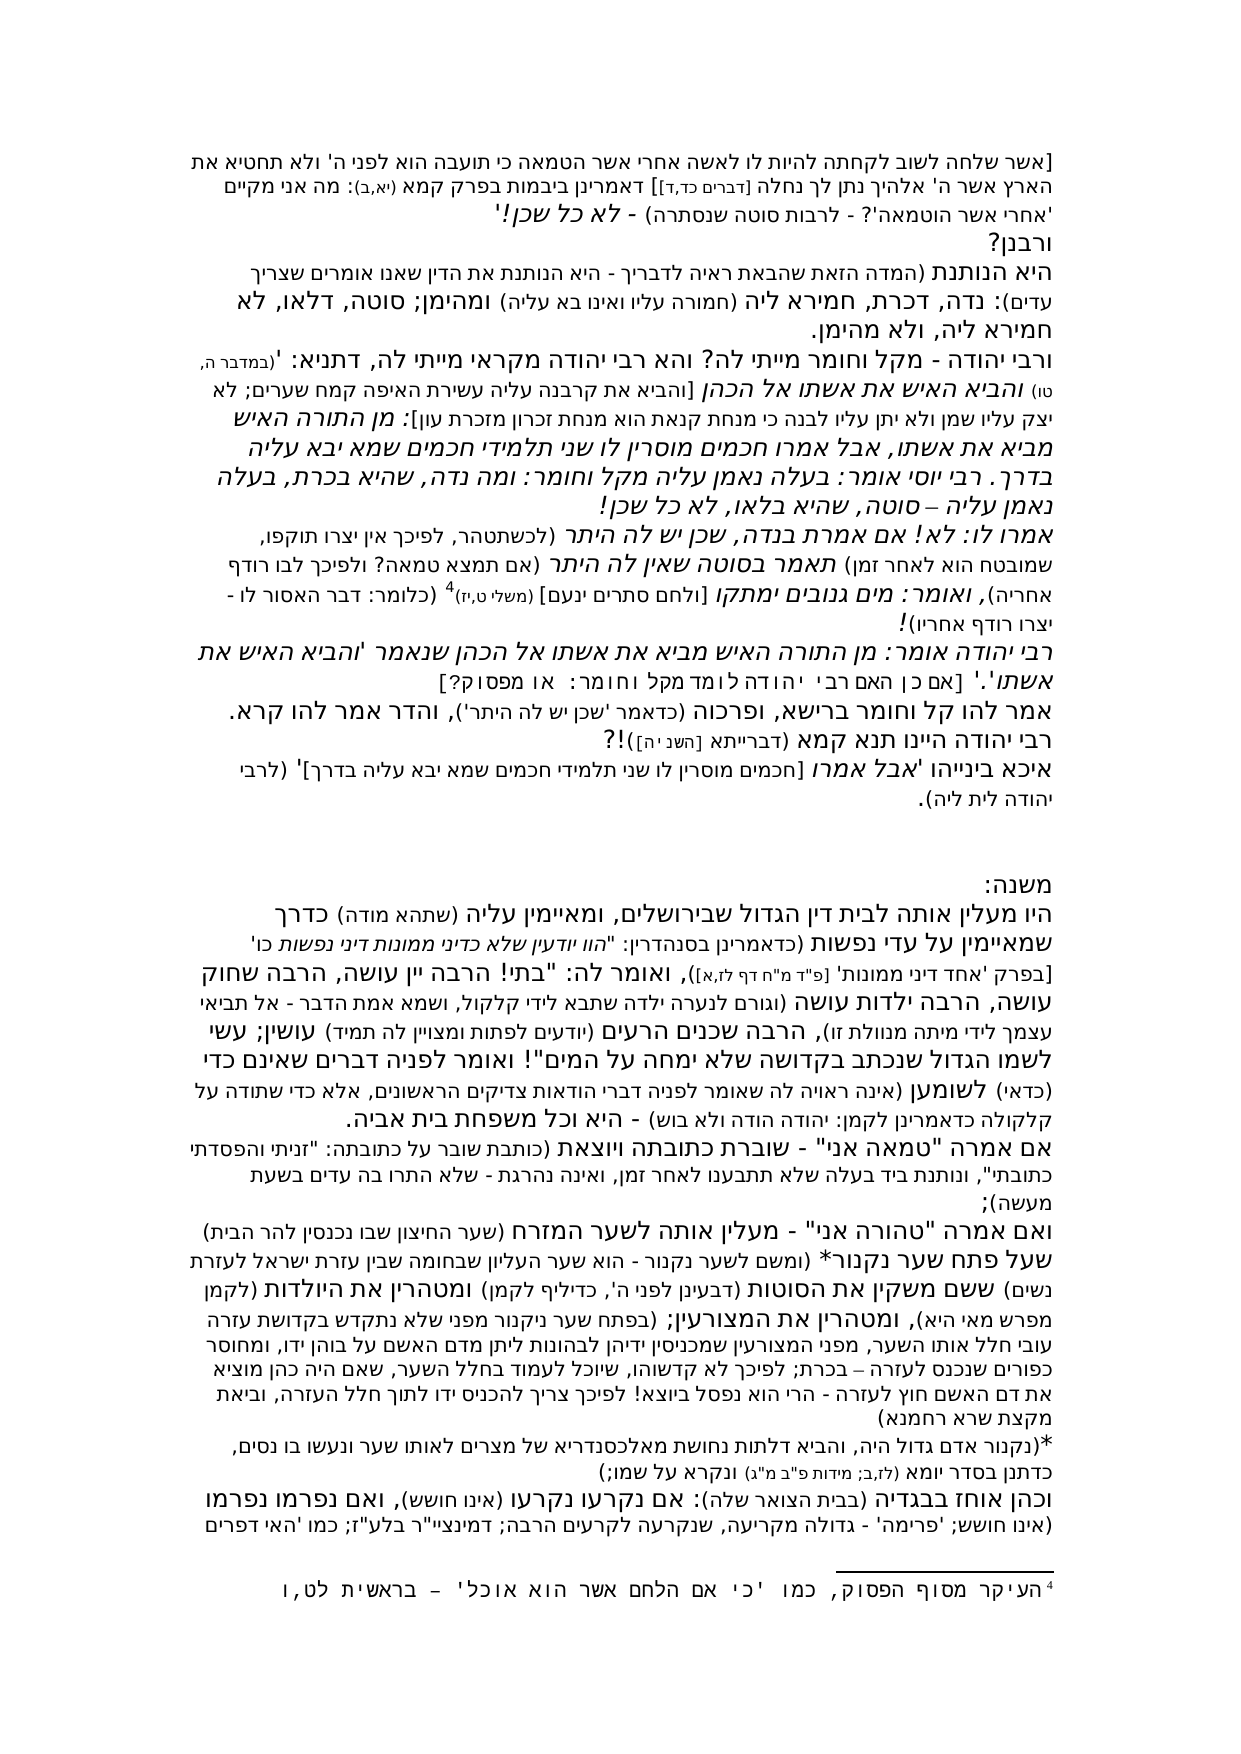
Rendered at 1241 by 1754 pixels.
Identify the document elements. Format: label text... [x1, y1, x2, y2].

text וכהן אוחז בבגדיה (בבית הצואר שלה): אם נקרעו נקרעו (אינו חושש), ואם נפרמו נפרמו (אינו חושש; 'פרימה' - גדולה מקריעה, שנקרעה לקרעים הרבה; דמינציי"ר בלע"ז; כמו 'האי דפרים [187, 1484, 1053, 1538]
text ורבי יהודה - מקל וחומר מייתי לה? והא רבי יהודה מקראי מייתי לה, דתניא: '(במדבר ה,טו) והביא האיש את אשתו אל הכהן [והביא את קרבנה עליה עשירת האיפה קמח שערים; לא יצק עליו שמן ולא יתן עליו לבנה כי מנחת קנאת הוא מנחת זכרון מזכרת עון]: מן התורה האיש מביא את אשתו, אבל אמרו חכמים מוסרין לו שני תלמידי חכמים שמא יבא עליה בדרך. רבי יוסי אומר: בעלה נאמן עליה מקל וחומר: ומה נדה, שהיא בכרת, בעלה נאמן עליה – סוטה, שהיא בלאו, לא כל שכן! [187, 345, 1053, 520]
text משנה: [187, 870, 1053, 899]
text איכא בינייהו 'אבל אמרו [חכמים מוסרין לו שני תלמידי חכמים שמא יבא עליה בדרך]' (לרבי יהודה לית ליה). [187, 754, 1053, 813]
text אמרו לו: לא! אם אמרת בנדה, שכן יש לה היתר (לכשתטהר, לפיכך אין יצרו תוקפו, שמובטח הוא לאחר זמן) תאמר בסוטה שאין לה היתר (אם תמצא טמאה? ולפיכך לבו רודף אחריה), ואומר: מים גנובים ימתקו [ולחם סתרים ינעם] (משלי ט,יז) (כלומר: דבר האסור לו - יצרו רודף אחריו)! [187, 520, 1053, 637]
text היו מעלין אותה לבית דין הגדול שבירושלים, ומאיימין עליה (שתהא מודה) כדרך שמאיימין על עדי נפשות (כדאמרינן בסנהדרין: "הוו יודעין שלא כדיני ממונות דיני נפשות כו' [בפרק 'אחד דיני ממונות' [פ"ד מ"ח דף לז,א]), ואומר לה: "בתי! הרבה יין עושה, הרבה שחוק עושה, הרבה ילדות עושה (וגורם לנערה ילדה שתבא לידי קלקול, ושמא אמת הדבר - אל תביאי עצמך לידי מיתה מנוולת זו), הרבה שכנים הרעים (יודעים לפתות ומצויין לה תמיד) עושין; עשי לשמו הגדול שנכתב בקדושה שלא ימחה על המים"! ואומר לפניה דברים שאינם כדי (כדאי) לשומען (אינה ראויה לה שאומר לפניה דברי הודאות צדיקים הראשונים, אלא כדי שתודה על קלקולה כדאמרינן לקמן: יהודה הודה ולא בוש) - היא וכל משפחת בית אביה. [187, 899, 1053, 1133]
text העיקר מסוף הפסוק, כמו 'כי אם הלחם אשר הוא אוכל' – בראשית לט,ו [187, 1578, 1053, 1604]
text *(נקנור אדם גדול היה, והביא דלתות נחושת מאלכסנדריא של מצרים לאותו שער ונעשו בו נסים, כדתנן בסדר יומא (לז,ב; מידות פ"ב מ"ג) ונקרא על שמו;) [187, 1431, 1053, 1484]
text ורבנן? [187, 228, 1053, 257]
text רבי יהודה היינו תנא קמא (דברייתא [השניה])!? [187, 725, 1053, 754]
text [אשר שלחה לשוב לקחתה להיות לו לאשה אחרי אשר הטמאה כי תועבה הוא לפני ה' ולא תחטיא את הארץ אשר ה' אלהיך נתן לך נחלה [דברים כד,ד]] דאמרינן ביבמות בפרק קמא (יא,ב): מה אני מקיים 'אחרי אשר הוטמאה'? - לרבות סוטה שנסתרה) - לא כל שכן!' [187, 150, 1053, 228]
text ואם אמרה "טהורה אני" - מעלין אותה לשער המזרח (שער החיצון שבו נכנסין להר הבית) שעל פתח שער נקנור* (ומשם לשער נקנור - הוא שער העליון שבחומה שבין עזרת ישראל לעזרת נשים) ששם משקין את הסוטות (דבעינן לפני ה', כדיליף לקמן) ומטהרין את היולדות (לקמן מפרש מאי היא), ומטהרין את המצורעין; (בפתח שער ניקנור מפני שלא נתקדש בקדושת עזרה עובי חלל אותו השער, מפני המצורעין שמכניסין ידיהן לבהונות ליתן מדם האשם על בוהן ידו, ומחוסר כפורים שנכנס לעזרה – בכרת; לפיכך לא קדשוהו, שיוכל לעמוד בחלל השער, שאם היה כהן מוציא את דם האשם חוץ לעזרה - הרי הוא נפסל ביוצא! לפיכך צריך להכניס ידו לתוך חלל העזרה, וביאת מקצת שרא רחמנא) [187, 1216, 1053, 1431]
text אם אמרה "טמאה אני" - שוברת כתובתה ויוצאת (כותבת שובר על כתובתה: "זניתי והפסדתי כתובתי", ונותנת ביד בעלה שלא תתבענו לאחר זמן, ואינה נהרגת - שלא התרו בה עדים בשעת מעשה); [187, 1133, 1053, 1216]
text היא הנותנת (המדה הזאת שהבאת ראיה לדבריך - היא הנותנת את הדין שאנו אומרים שצריך עדים): נדה, דכרת, חמירא ליה (חמורה עליו ואינו בא עליה) ומהימן; סוטה, דלאו, לא חמירא ליה, ולא מהימן. [187, 257, 1053, 345]
text רבי יהודה אומר: מן התורה האיש מביא את אשתו אל הכהן שנאמר 'והביא האיש את אשתו'.' [אם כן האם רבי יהודה לומד מקל וחומר: או מפסוק?] [187, 637, 1053, 696]
text אמר להו קל וחומר ברישא, ופרכוה (כדאמר 'שכן יש לה היתר'), והדר אמר להו קרא. [187, 696, 1053, 725]
